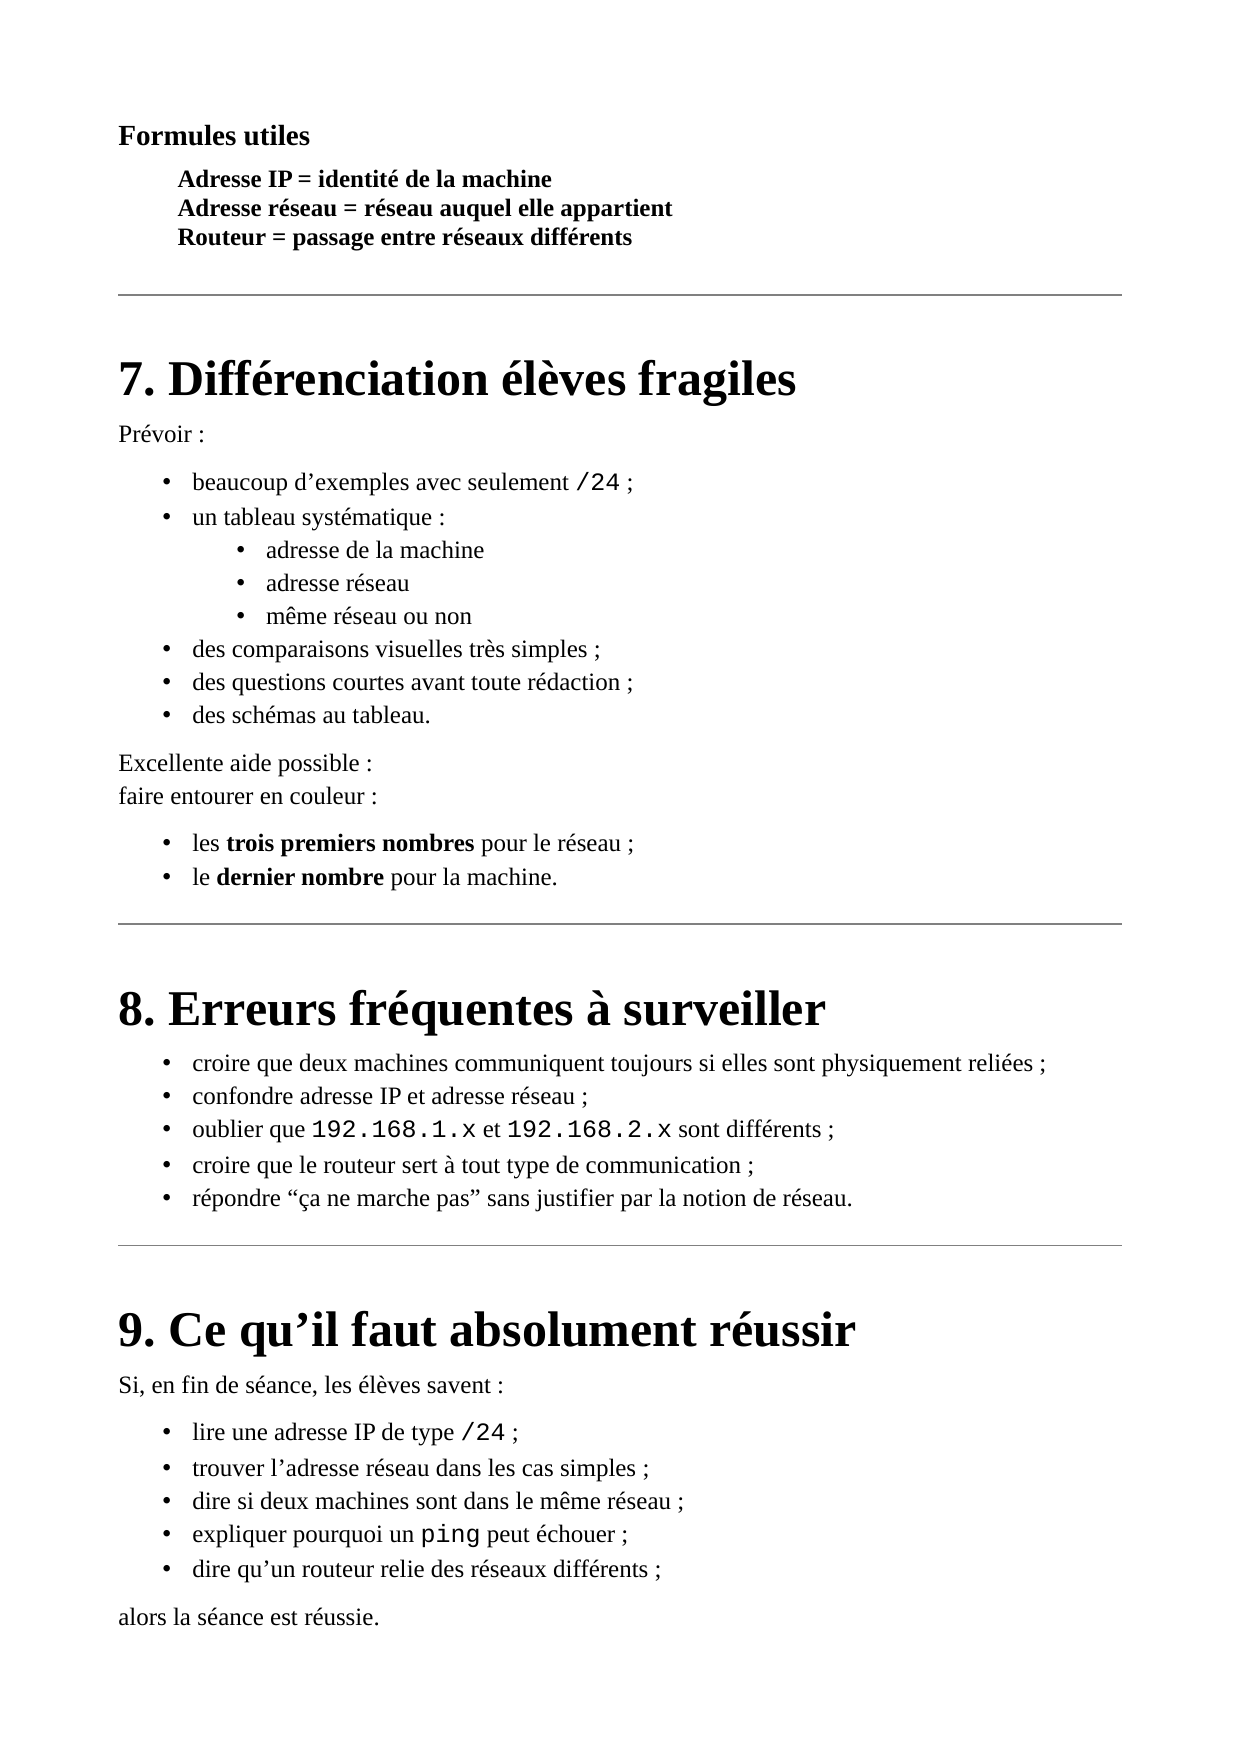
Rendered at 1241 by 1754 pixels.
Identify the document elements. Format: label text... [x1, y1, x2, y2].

list croire que le routeur sert à tout type de communication ; [162, 1150, 1122, 1179]
subtitle 7. Différenciation élèves fragiles [118, 349, 1122, 407]
list dire qu’un routeur relie des réseaux différents ; [162, 1554, 1122, 1583]
text Prévoir : [118, 419, 1122, 448]
list des schémas au tableau. [162, 700, 1122, 729]
subtitle 9. Ce qu’il faut absolument réussir [118, 1300, 1122, 1357]
list des comparaisons visuelles très simples ; [162, 634, 1122, 663]
list le dernier nombre pour la machine. [162, 862, 1122, 890]
list beaucoup d’exemples avec seulement /24 ; [162, 467, 1122, 498]
list un tableau systématique : [162, 502, 1122, 531]
list les trois premiers nombres pour le réseau ; [162, 828, 1122, 857]
subtitle 8. Erreurs fréquentes à surveiller [118, 978, 1122, 1036]
list dire si deux machines sont dans le même réseau ; [162, 1486, 1122, 1514]
list des questions courtes avant toute rédaction ; [162, 667, 1122, 696]
list trouver l’adresse réseau dans les cas simples ; [162, 1453, 1122, 1482]
list oublier que 192.168.1.x et 192.168.2.x sont différents ; [162, 1114, 1122, 1145]
list adresse réseau [236, 568, 1122, 597]
list répondre “ça ne marche pas” sans justifier par la notion de réseau. [162, 1183, 1122, 1212]
list croire que deux machines communiquent toujours si elles sont physiquement reliées ; [162, 1048, 1122, 1077]
subtitle Formules utiles [118, 118, 1122, 152]
list même réseau ou non [236, 601, 1122, 630]
list lire une adresse IP de type /24 ; [162, 1417, 1122, 1448]
text Si, en fin de séance, les élèves savent : [118, 1370, 1122, 1398]
list confondre adresse IP et adresse réseau ; [162, 1081, 1122, 1110]
list adresse de la machine [236, 535, 1122, 564]
text Adresse IP = identité de la machine Adresse réseau = réseau auquel elle appartient Routeur = passage entre réseaux différents [177, 164, 1063, 250]
text Excellente aide possible : faire entourer en couleur : [118, 748, 1122, 810]
text alors la séance est réussie. [118, 1602, 1122, 1631]
list expliquer pourquoi un ping peut échouer ; [162, 1519, 1122, 1550]
